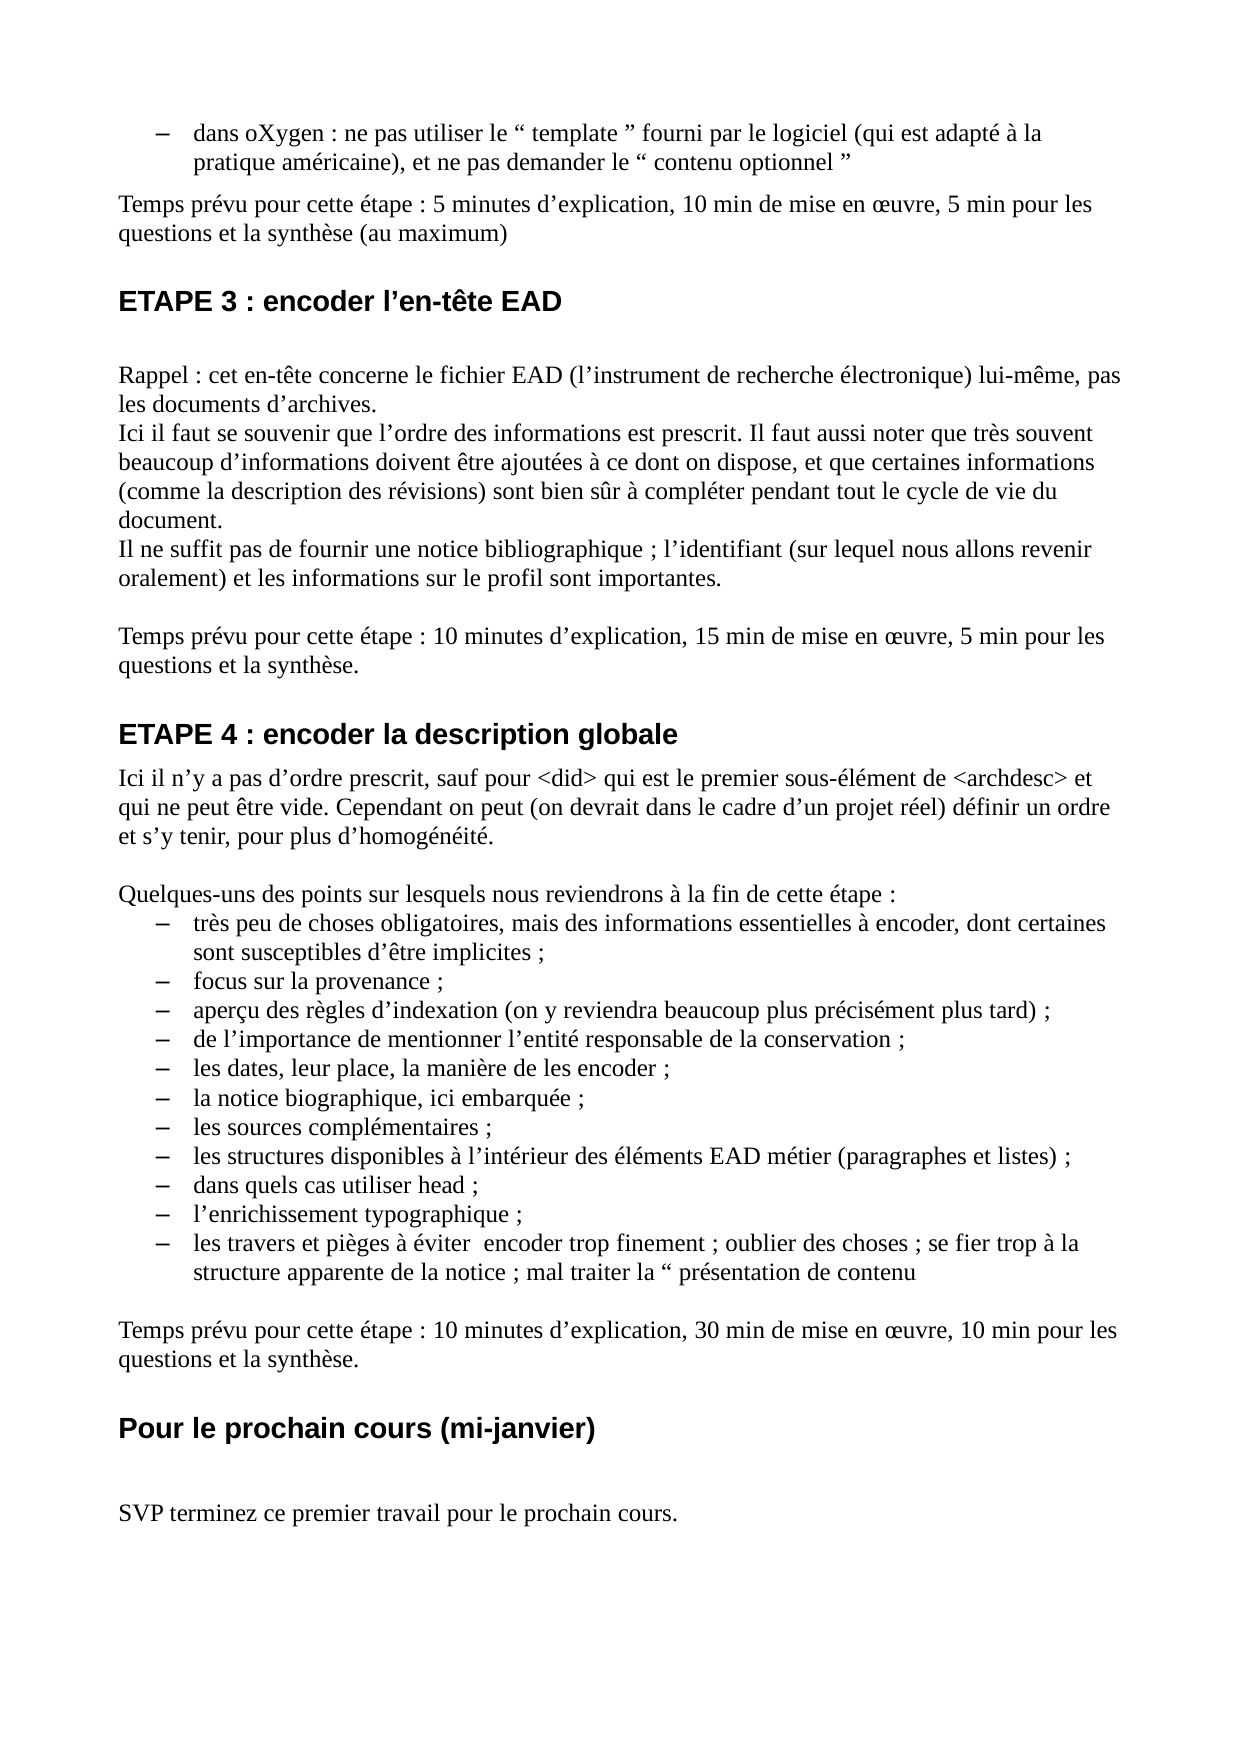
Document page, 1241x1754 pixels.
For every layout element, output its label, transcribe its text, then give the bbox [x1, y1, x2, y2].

list les travers et pièges à éviter encoder trop finement ; oublier des choses ; se fier trop à la structure apparente de la notice ; mal traiter la “ présentation de contenu [156, 1228, 1122, 1286]
list les sources complémentaires ; [156, 1111, 1122, 1141]
list les structures disponibles à l’intérieur des éléments EAD métier (paragraphes et listes) ; [156, 1141, 1122, 1169]
list dans quels cas utiliser head ; [156, 1169, 1122, 1199]
list la notice biographique, ici embarquée ; [156, 1082, 1122, 1111]
text Temps prévu pour cette étape : 10 minutes d’explication, 30 min de mise en œuvre, 10 min pour les questions et la synthèse. [118, 1315, 1122, 1373]
list très peu de choses obligatoires, mais des informations essentielles à encoder, dont certaines sont susceptibles d’être implicites ; [156, 908, 1122, 966]
subtitle ETAPE 3 : encoder l’en-tête EAD [118, 284, 1122, 318]
list dans oXygen : ne pas utiliser le “ template ” fourni par le logiciel (qui est adapté à la pratique américaine), et ne pas demander le “ contenu optionnel ” [156, 118, 1122, 176]
text Ici il n’y a pas d’ordre prescrit, sauf pour <did> qui est le premier sous-élément de <archdesc> et qui ne peut être vide. Cependant on peut (on devrait dans le cadre d’un projet réel) définir un ordre et s’y tenir, pour plus d’homogénéité. [118, 763, 1122, 850]
subtitle Pour le prochain cours (mi-janvier) [118, 1411, 1122, 1444]
list l’enrichissement typographique ; [156, 1199, 1122, 1228]
text Quelques-uns des points sur lesquels nous reviendrons à la fin de cette étape : [118, 879, 1122, 908]
text Temps prévu pour cette étape : 5 minutes d’explication, 10 min de mise en œuvre, 5 min pour les questions et la synthèse (au maximum) [118, 189, 1122, 247]
list les dates, leur place, la manière de les encoder ; [156, 1053, 1122, 1082]
list aperçu des règles d’indexation (on y reviendra beaucoup plus précisément plus tard) ; [156, 995, 1122, 1024]
text Rappel : cet en-tête concerne le fichier EAD (l’instrument de recherche électronique) lui-même, pas les documents d’archives. [118, 359, 1122, 418]
list de l’importance de mentionner l’entité responsable de la conservation ; [156, 1024, 1122, 1053]
text Il ne suffit pas de fournir une notice bibliographique ; l’identifiant (sur lequel nous allons revenir oralement) et les informations sur le profil sont importantes. [118, 534, 1122, 592]
text Ici il faut se souvenir que l’ordre des informations est prescrit. Il faut aussi noter que très souvent beaucoup d’informations doivent être ajoutées à ce dont on dispose, et que certaines informations (comme la description des révisions) sont bien sûr à compléter pendant tout le cycle de vie du document. [118, 418, 1122, 534]
subtitle ETAPE 4 : encoder la description globale [118, 717, 1122, 750]
text SVP terminez ce premier travail pour le prochain cours. [118, 1498, 1122, 1527]
text Temps prévu pour cette étape : 10 minutes d’explication, 15 min de mise en œuvre, 5 min pour les questions et la synthèse. [118, 621, 1122, 679]
list focus sur la provenance ; [156, 966, 1122, 995]
